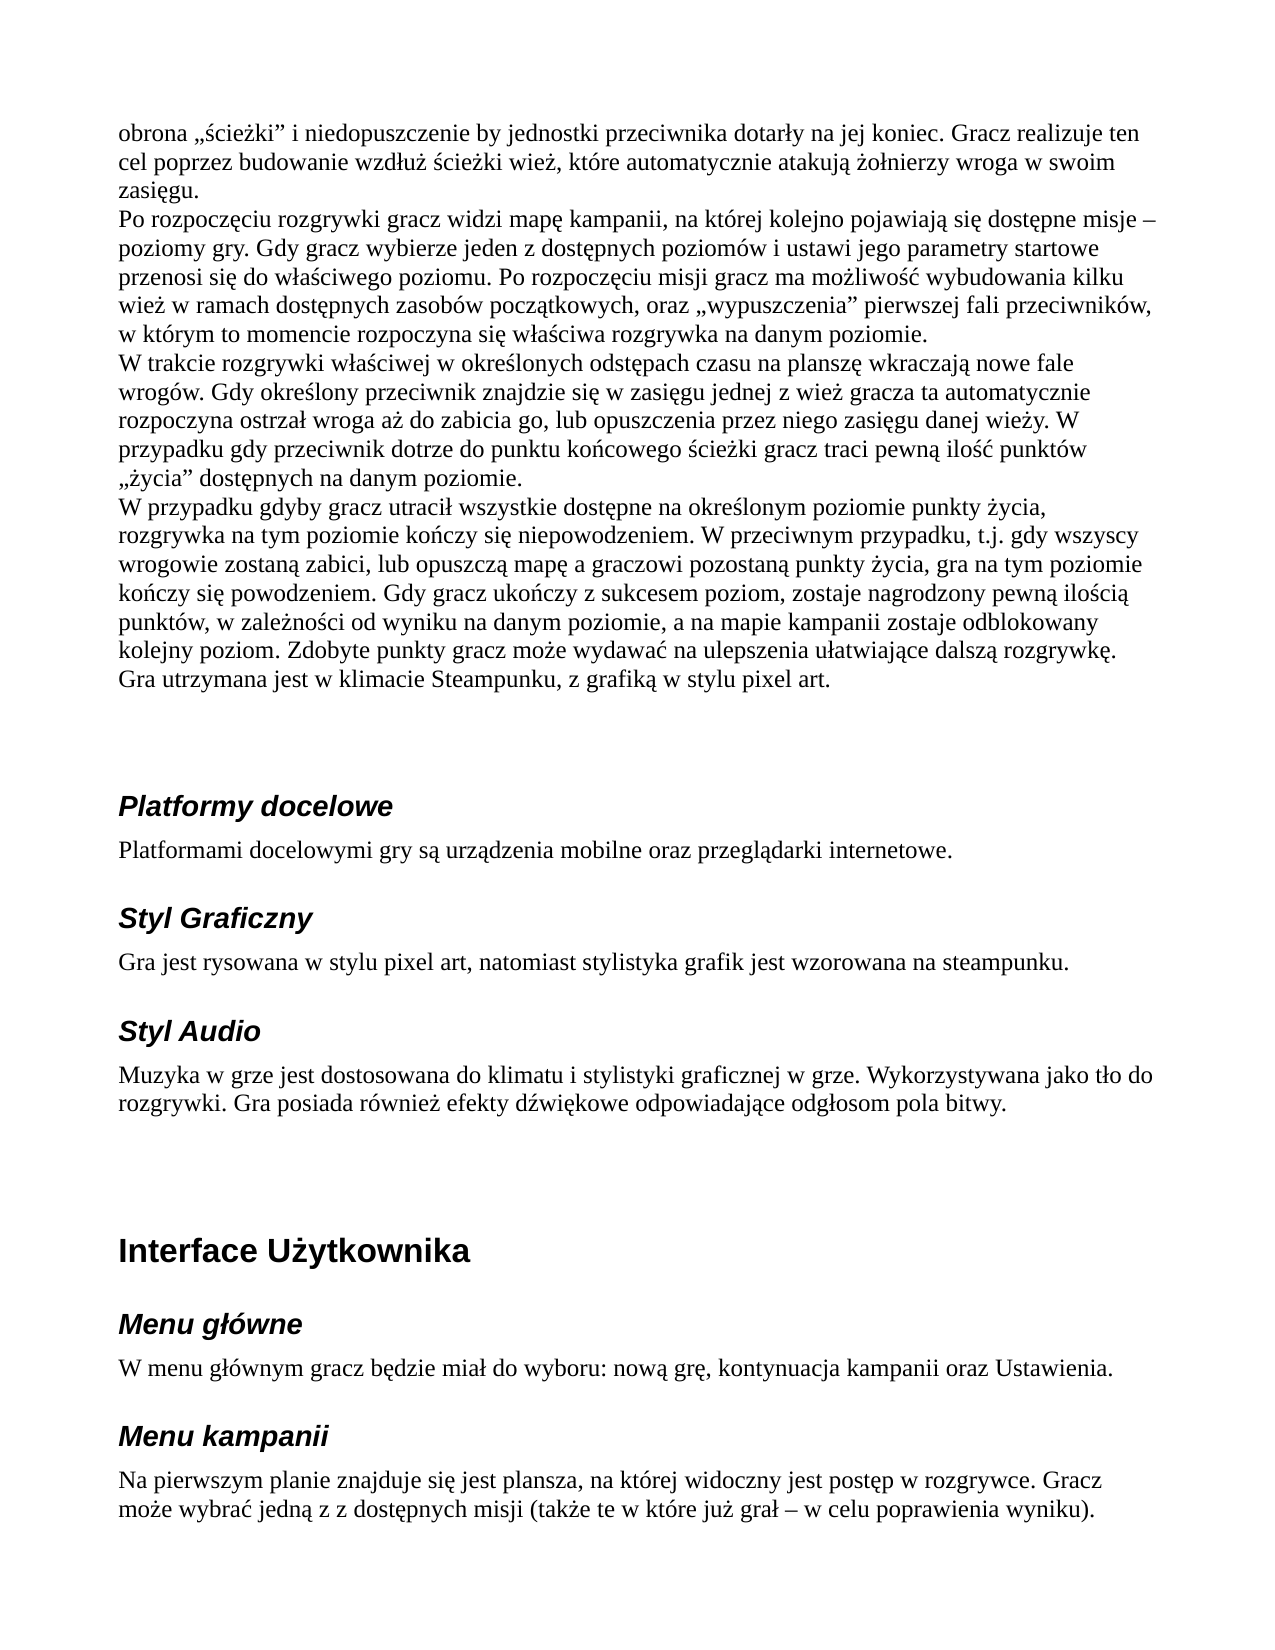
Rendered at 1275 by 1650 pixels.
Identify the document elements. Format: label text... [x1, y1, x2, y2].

subtitle Menu główne [118, 1307, 1157, 1341]
text W trakcie rozgrywki właściwej w określonych odstępach czasu na planszę wkraczają nowe fale wrogów. Gdy określony przeciwnik znajdzie się w zasięgu jednej z wież gracza ta automatycznie rozpoczyna ostrzał wroga aż do zabicia go, lub opuszczenia przez niego zasięgu danej wieży. W przypadku gdy przeciwnik dotrze do punktu końcowego ścieżki gracz traci pewną ilość punktów „życia” dostępnych na danym poziomie. [118, 348, 1157, 492]
subtitle Styl Graficzny [118, 901, 1157, 935]
text Platformami docelowymi gry są urządzenia mobilne oraz przeglądarki internetowe. [118, 835, 1157, 864]
text W menu głównym gracz będzie miał do wyboru: nową grę, kontynuacja kampanii oraz Ustawienia. [118, 1353, 1157, 1382]
text Muzyka w grze jest dostosowana do klimatu i stylistyki graficznej w grze. Wykorzystywana jako tło do rozgrywki. Gra posiada również efekty dźwiękowe odpowiadające odgłosom pola bitwy. [118, 1060, 1157, 1117]
subtitle Menu kampanii [118, 1419, 1157, 1453]
text obrona „ścieżki” i niedopuszczenie by jednostki przeciwnika dotarły na jej koniec. Gracz realizuje ten cel poprzez budowanie wzdłuż ścieżki wież, które automatycznie atakują żołnierzy wroga w swoim zasięgu. [118, 118, 1157, 204]
text Gra jest rysowana w stylu pixel art, natomiast stylistyka grafik jest wzorowana na steampunku. [118, 947, 1157, 976]
subtitle Platformy docelowe [118, 789, 1157, 823]
text Gra utrzymana jest w klimacie Steampunku, z grafiką w stylu pixel art. [118, 664, 1157, 693]
text Na pierwszym planie znajduje się jest plansza, na której widoczny jest postęp w rozgrywce. Gracz może wybrać jedną z z dostępnych misji (także te w które już grał – w celu poprawienia wyniku). [118, 1465, 1157, 1523]
subtitle Interface Użytkownika [118, 1231, 1157, 1269]
subtitle Styl Audio [118, 1014, 1157, 1047]
text W przypadku gdyby gracz utracił wszystkie dostępne na określonym poziomie punkty życia, rozgrywka na tym poziomie kończy się niepowodzeniem. W przeciwnym przypadku, t.j. gdy wszyscy wrogowie zostaną zabici, lub opuszczą mapę a graczowi pozostaną punkty życia, gra na tym poziomie kończy się powodzeniem. Gdy gracz ukończy z sukcesem poziom, zostaje nagrodzony pewną ilością punktów, w zależności od wyniku na danym poziomie, a na mapie kampanii zostaje odblokowany kolejny poziom. Zdobyte punkty gracz może wydawać na ulepszenia ułatwiające dalszą rozgrywkę. [118, 492, 1157, 664]
text Po rozpoczęciu rozgrywki gracz widzi mapę kampanii, na której kolejno pojawiają się dostępne misje – poziomy gry. Gdy gracz wybierze jeden z dostępnych poziomów i ustawi jego parametry startowe przenosi się do właściwego poziomu. Po rozpoczęciu misji gracz ma możliwość wybudowania kilku wież w ramach dostępnych zasobów początkowych, oraz „wypuszczenia” pierwszej fali przeciwników, w którym to momencie rozpoczyna się właściwa rozgrywka na danym poziomie. [118, 204, 1157, 348]
